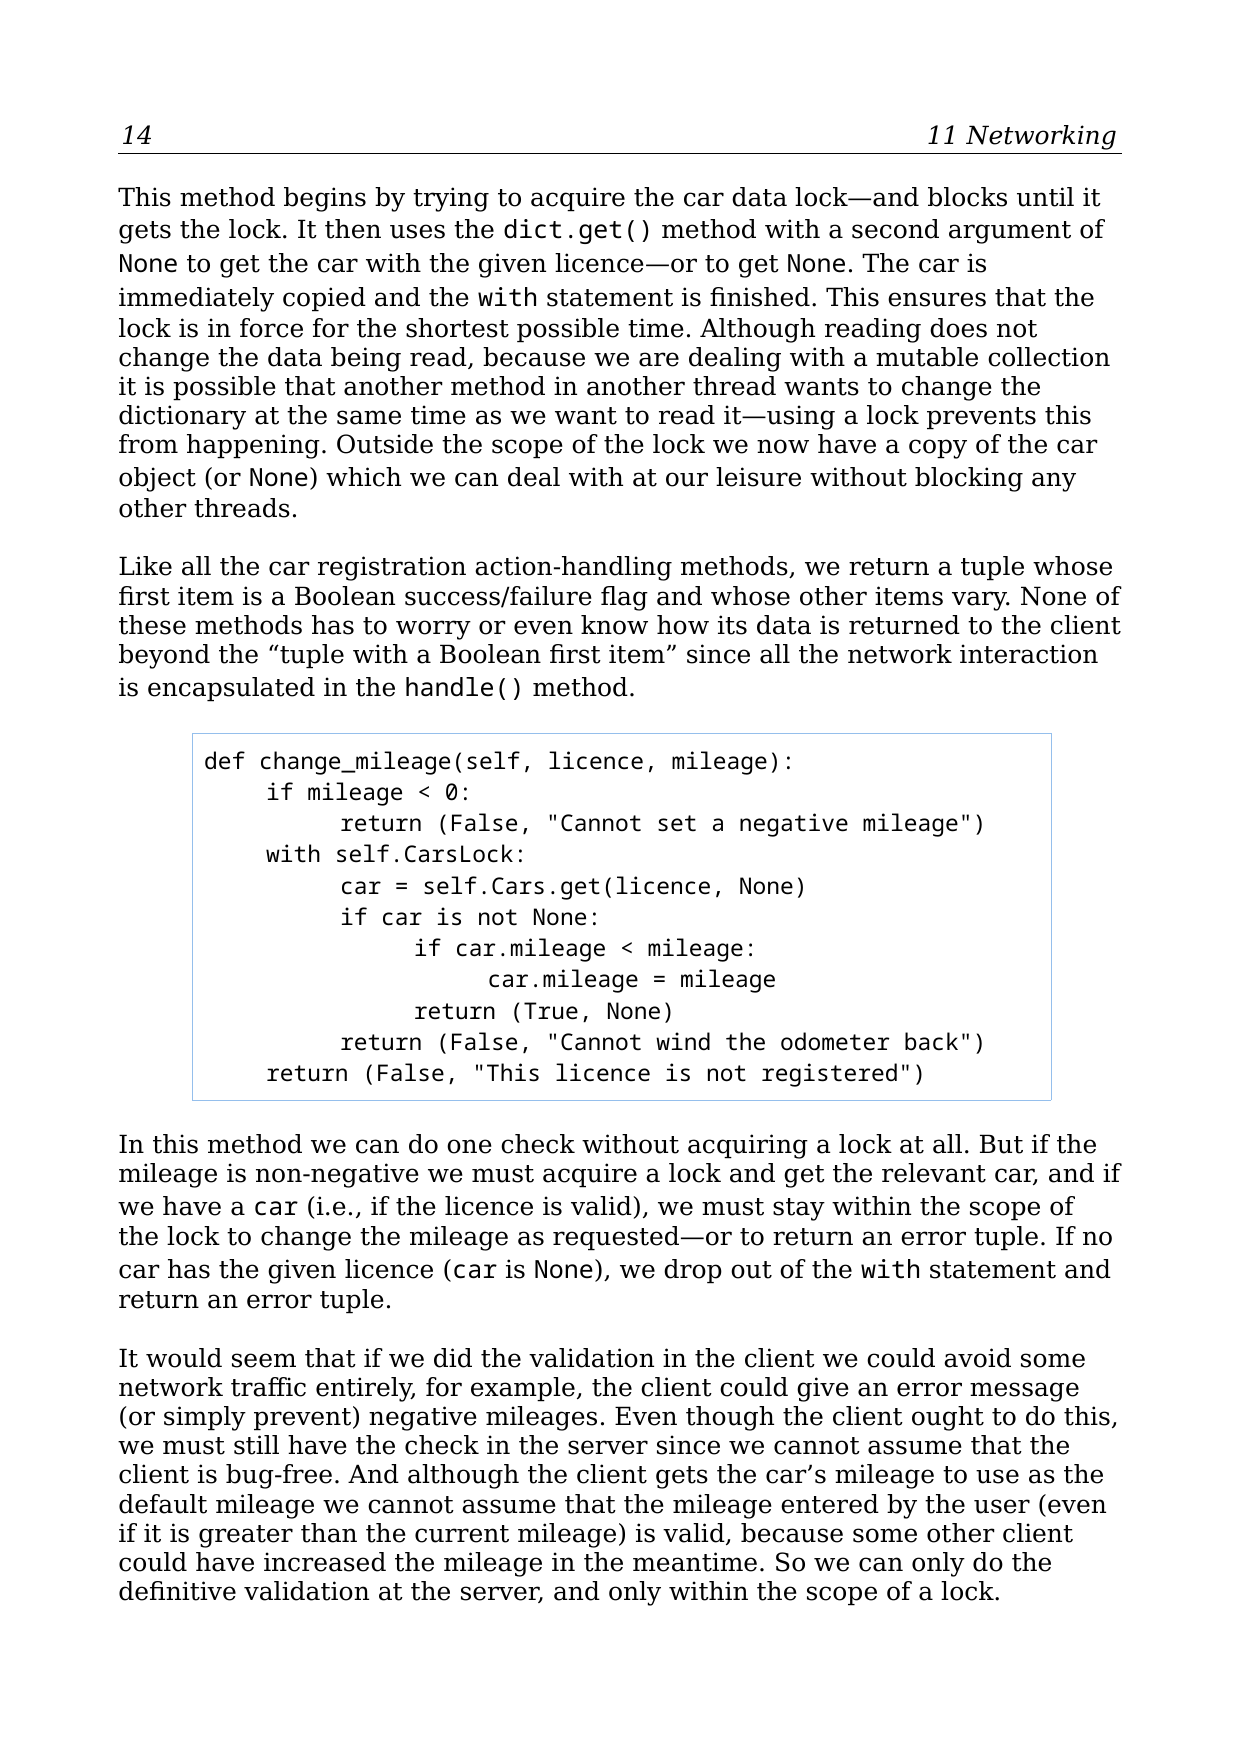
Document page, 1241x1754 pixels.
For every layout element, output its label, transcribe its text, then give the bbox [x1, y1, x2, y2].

text with self.CarsLock: [193, 827, 1051, 858]
text def change_mileage(self, licence, mileage): [193, 734, 1051, 764]
text This method begins by trying to acquire the car data lock—and blocks until it gets the lock. It then uses the dict.get() method with a second argument of None to get the car with the given licence—or to get None. The car is immediately copied and the with statement is finished. This ensures that the lock is in force for the shortest possible time. Although reading does not change the data being read, because we are dealing with a mutable collection it is possible that another method in another thread wants to change the dictionary at the same time as we want to read it—using a lock prevents this from happening. Outside the scope of the lock we now have a copy of the car object (or None) which we can deal with at our leisure without blocking any other threads. [118, 183, 1122, 523]
text return (False, "This licence is not registered") [193, 1045, 1051, 1100]
text if car.mileage < mileage: [193, 920, 1051, 952]
text if car is not None: [193, 889, 1051, 920]
text if mileage < 0: [193, 764, 1051, 795]
text It would seem that if we did the validation in the client we could avoid some network traffic entirely, for example, the client could give an error message (or simply prevent) negative mileages. Even though the client ought to do this, we must still have the check in the server since we cannot assume that the client is bug-free. And although the client gets the car’s mileage to use as the default mileage we cannot assume that the mileage entered by the user (even if it is greater than the current mileage) is valid, because some other client could have increased the mileage in the meantime. So we can only do the definitive validation at the server, and only within the scope of a lock. [118, 1344, 1122, 1607]
text In this method we can do one check without acquiring a lock at all. But if the mileage is non-negative we must acquire a lock and get the relevant car, and if we have a car (i.e., if the licence is valid), we must stay within the scope of the lock to change the mileage as requested—or to return an error tuple. If no car has the given licence (car is None), we drop out of the with statement and return an error tuple. [118, 1130, 1122, 1314]
text return (True, None) [193, 983, 1051, 1014]
text Like all the car registration action-handling methods, we return a tuple whose first item is a Boolean success/failure flag and whose other items vary. None of these methods has to worry or even know how its data is returned to the client beyond the “tuple with a Boolean first item” since all the network interaction is encapsulated in the handle() method. [118, 553, 1122, 703]
text return (False, "Cannot wind the odometer back") [193, 1014, 1051, 1045]
text return (False, "Cannot set a negative mileage") [193, 795, 1051, 827]
text car = self.Cars.get(licence, None) [193, 858, 1051, 889]
text car.mileage = mileage [193, 952, 1051, 983]
